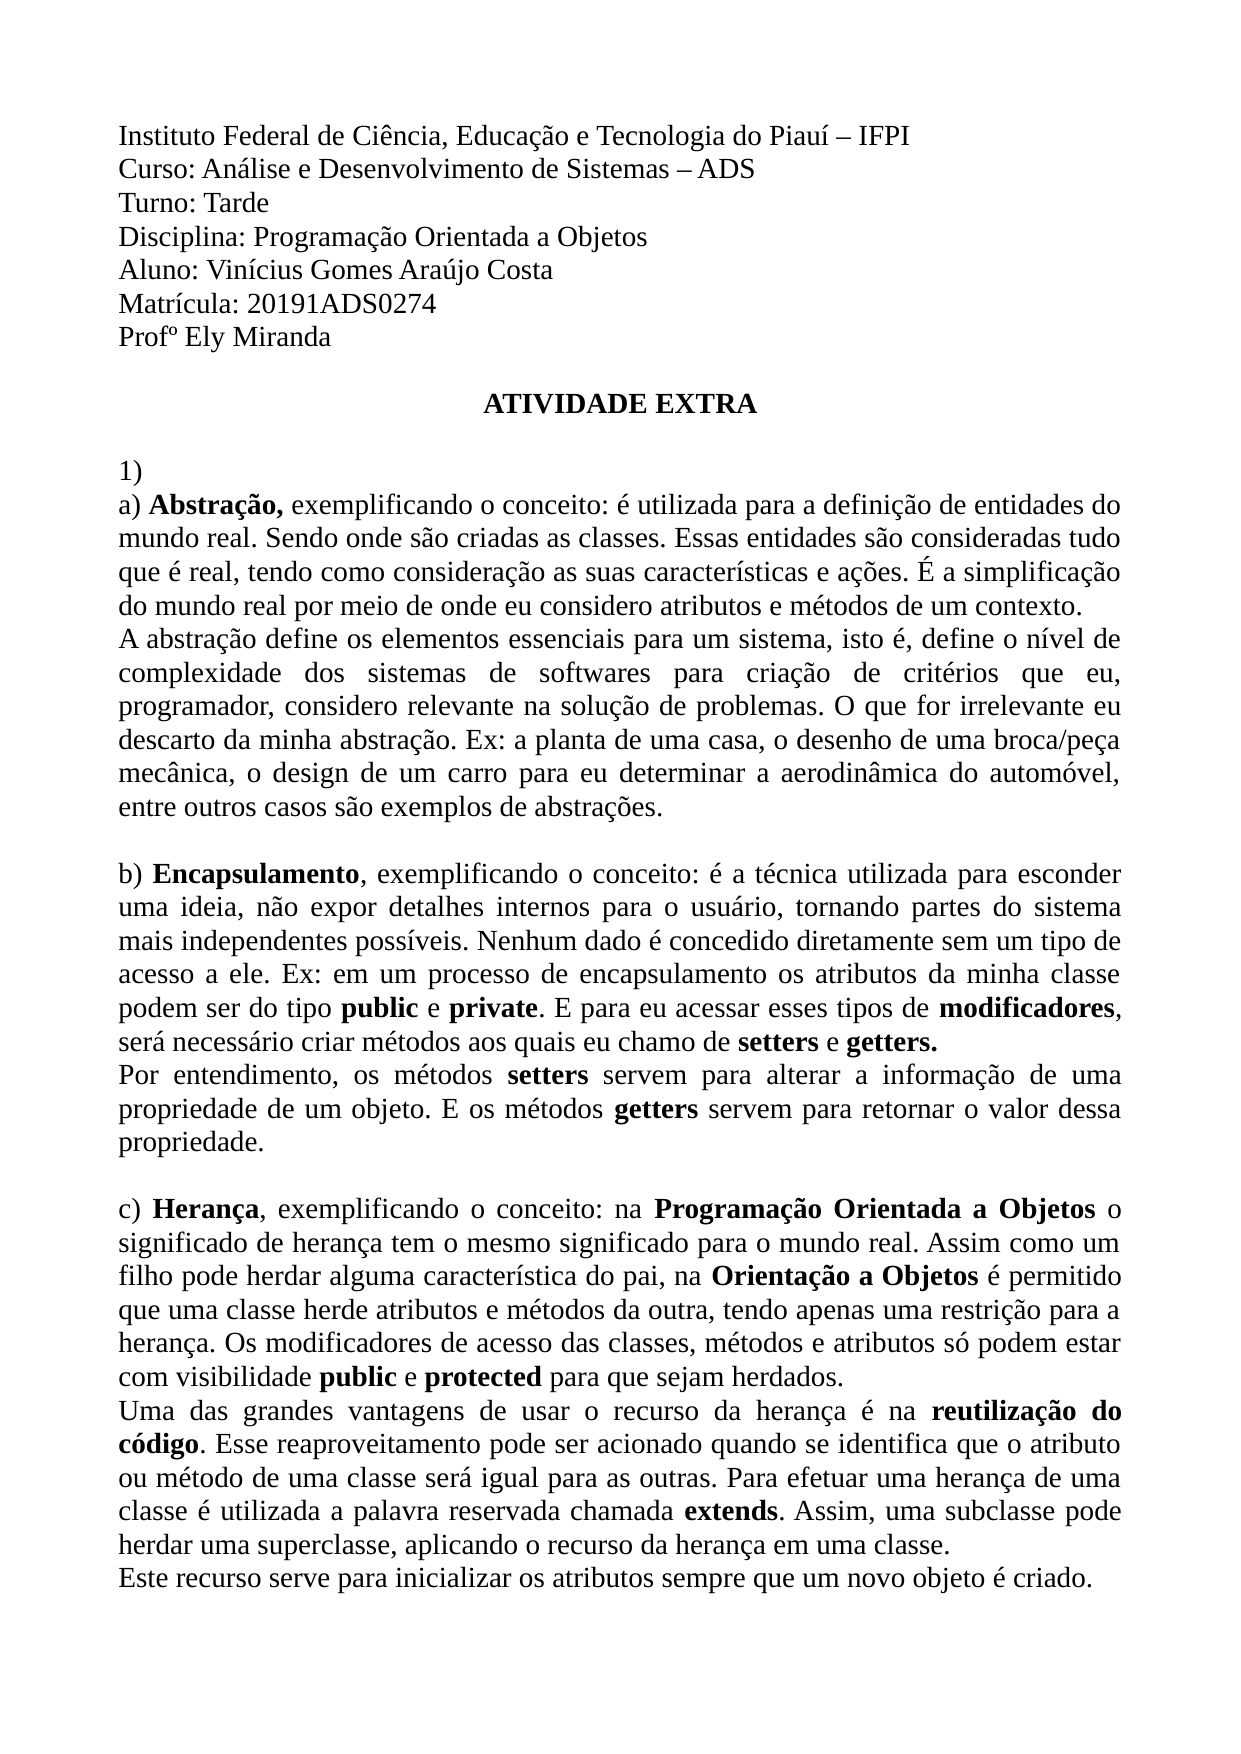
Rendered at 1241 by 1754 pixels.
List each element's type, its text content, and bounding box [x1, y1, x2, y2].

text A abstração define os elementos essenciais para um sistema, isto é, define o nível de complexidade dos sistemas de softwares para criação de critérios que eu, programador, considero relevante na solução de problemas. O que for irrelevante eu descarto da minha abstração. Ex: a planta de uma casa, o desenho de uma broca/peça mecânica, o design de um carro para eu determinar a aerodinâmica do automóvel, entre outros casos são exemplos de abstrações. [118, 621, 1122, 822]
text Matrícula: 20191ADS0274 [118, 286, 1122, 319]
text Instituto Federal de Ciência, Educação e Tecnologia do Piauí – IFPI [118, 118, 1122, 152]
text 1) [118, 453, 1122, 487]
text Este recurso serve para inicializar os atributos sempre que um novo objeto é criado. [118, 1560, 1122, 1594]
text Por entendimento, os métodos setters servem para alterar a informação de uma propriedade de um objeto. E os métodos getters servem para retornar o valor dessa propriedade. [118, 1057, 1122, 1158]
text ATIVIDADE EXTRA [118, 386, 1122, 420]
text Curso: Análise e Desenvolvimento de Sistemas – ADS [118, 152, 1122, 185]
text Uma das grandes vantagens de usar o recurso da herança é na reutilização do código. Esse reaproveitamento pode ser acionado quando se identifica que o atributo ou método de uma classe será igual para as outras. Para efetuar uma herança de uma classe é utilizada a palavra reservada chamada extends. Assim, uma subclasse pode herdar uma superclasse, aplicando o recurso da herança em uma classe. [118, 1393, 1122, 1560]
text Turno: Tarde [118, 185, 1122, 219]
text Aluno: Vinícius Gomes Araújo Costa [118, 252, 1122, 286]
text a) Abstração, exemplificando o conceito: é utilizada para a definição de entidades do mundo real. Sendo onde são criadas as classes. Essas entidades são consideradas tudo que é real, tendo como consideração as suas características e ações. É a simplificação do mundo real por meio de onde eu considero atributos e métodos de um contexto. [118, 487, 1122, 621]
text c) Herança, exemplificando o conceito: na Programação Orientada a Objetos o significado de herança tem o mesmo significado para o mundo real. Assim como um filho pode herdar alguma característica do pai, na Orientação a Objetos é permitido que uma classe herde atributos e métodos da outra, tendo apenas uma restrição para a herança. Os modificadores de acesso das classes, métodos e atributos só podem estar com visibilidade public e protected para que sejam herdados. [118, 1191, 1122, 1393]
text Profº Ely Miranda [118, 319, 1122, 353]
text b) Encapsulamento, exemplificando o conceito: é a técnica utilizada para esconder uma ideia, não expor detalhes internos para o usuário, tornando partes do sistema mais independentes possíveis. Nenhum dado é concedido diretamente sem um tipo de acesso a ele. Ex: em um processo de encapsulamento os atributos da minha classe podem ser do tipo public e private. E para eu acessar esses tipos de modificadores, será necessário criar métodos aos quais eu chamo de setters e getters. [118, 856, 1122, 1057]
text Disciplina: Programação Orientada a Objetos [118, 219, 1122, 252]
